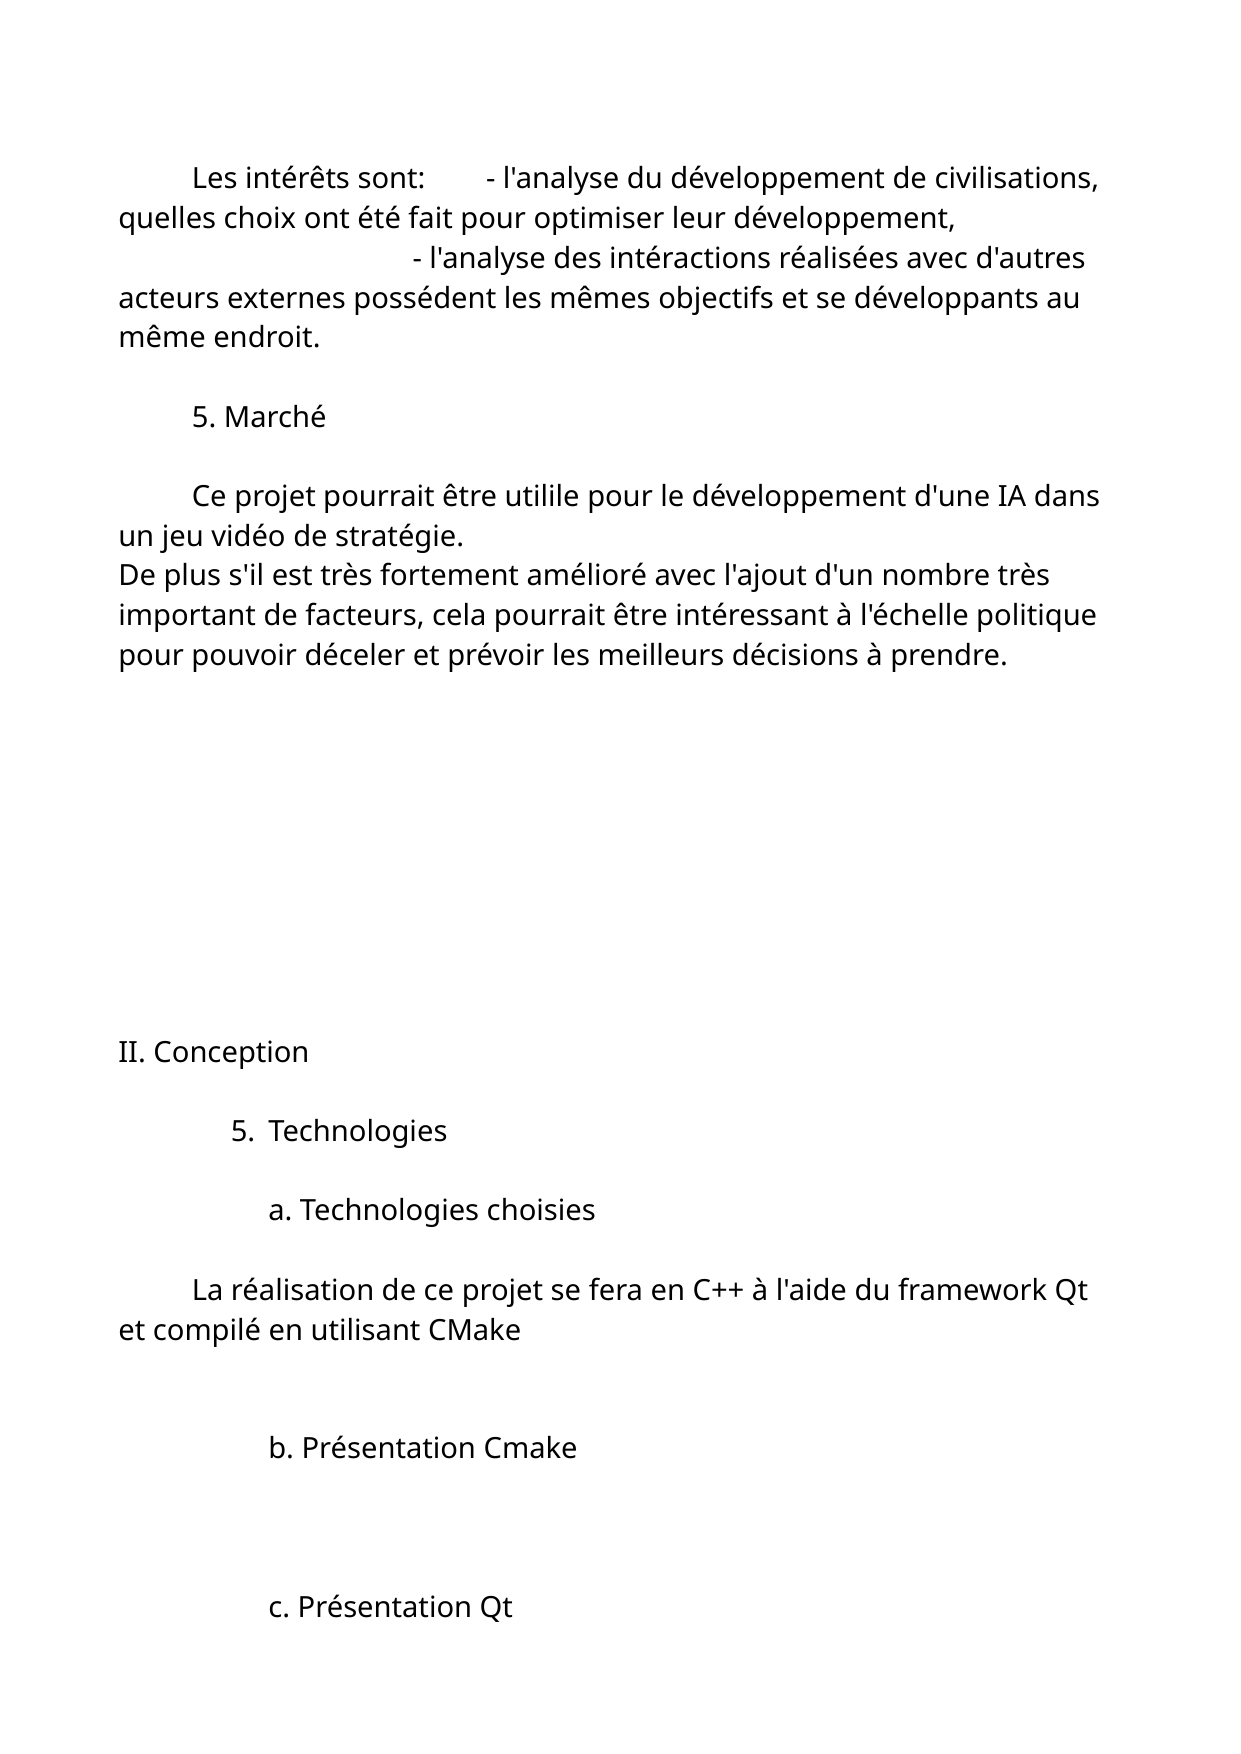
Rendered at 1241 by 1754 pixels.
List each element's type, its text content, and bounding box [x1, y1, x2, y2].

text Ce projet pourrait être utilile pour le développement d'une IA dans un jeu vidéo de stratégie. [118, 475, 1122, 555]
text - l'analyse des intéractions réalisées avec d'autres acteurs externes possédent les mêmes objectifs et se développants au même endroit. [118, 237, 1122, 356]
list c. Présentation Qt [231, 1587, 1122, 1626]
list b. Présentation Cmake [231, 1428, 1122, 1467]
text II. Conception [118, 1031, 1122, 1071]
text De plus s'il est très fortement amélioré avec l'ajout d'un nombre très important de facteurs, cela pourrait être intéressant à l'échelle politique pour pouvoir déceler et prévoir les meilleurs décisions à prendre. [118, 555, 1122, 674]
text La réalisation de ce projet se fera en C++ à l'aide du framework Qt et compilé en utilisant CMake [118, 1269, 1122, 1348]
text Les intérêts sont: - l'analyse du développement de civilisations, quelles choix ont été fait pour optimiser leur développement, [118, 158, 1122, 237]
text 5. Marché [118, 396, 1122, 436]
list a. Technologies choisies [231, 1190, 1122, 1229]
list Technologies [231, 1110, 1122, 1150]
